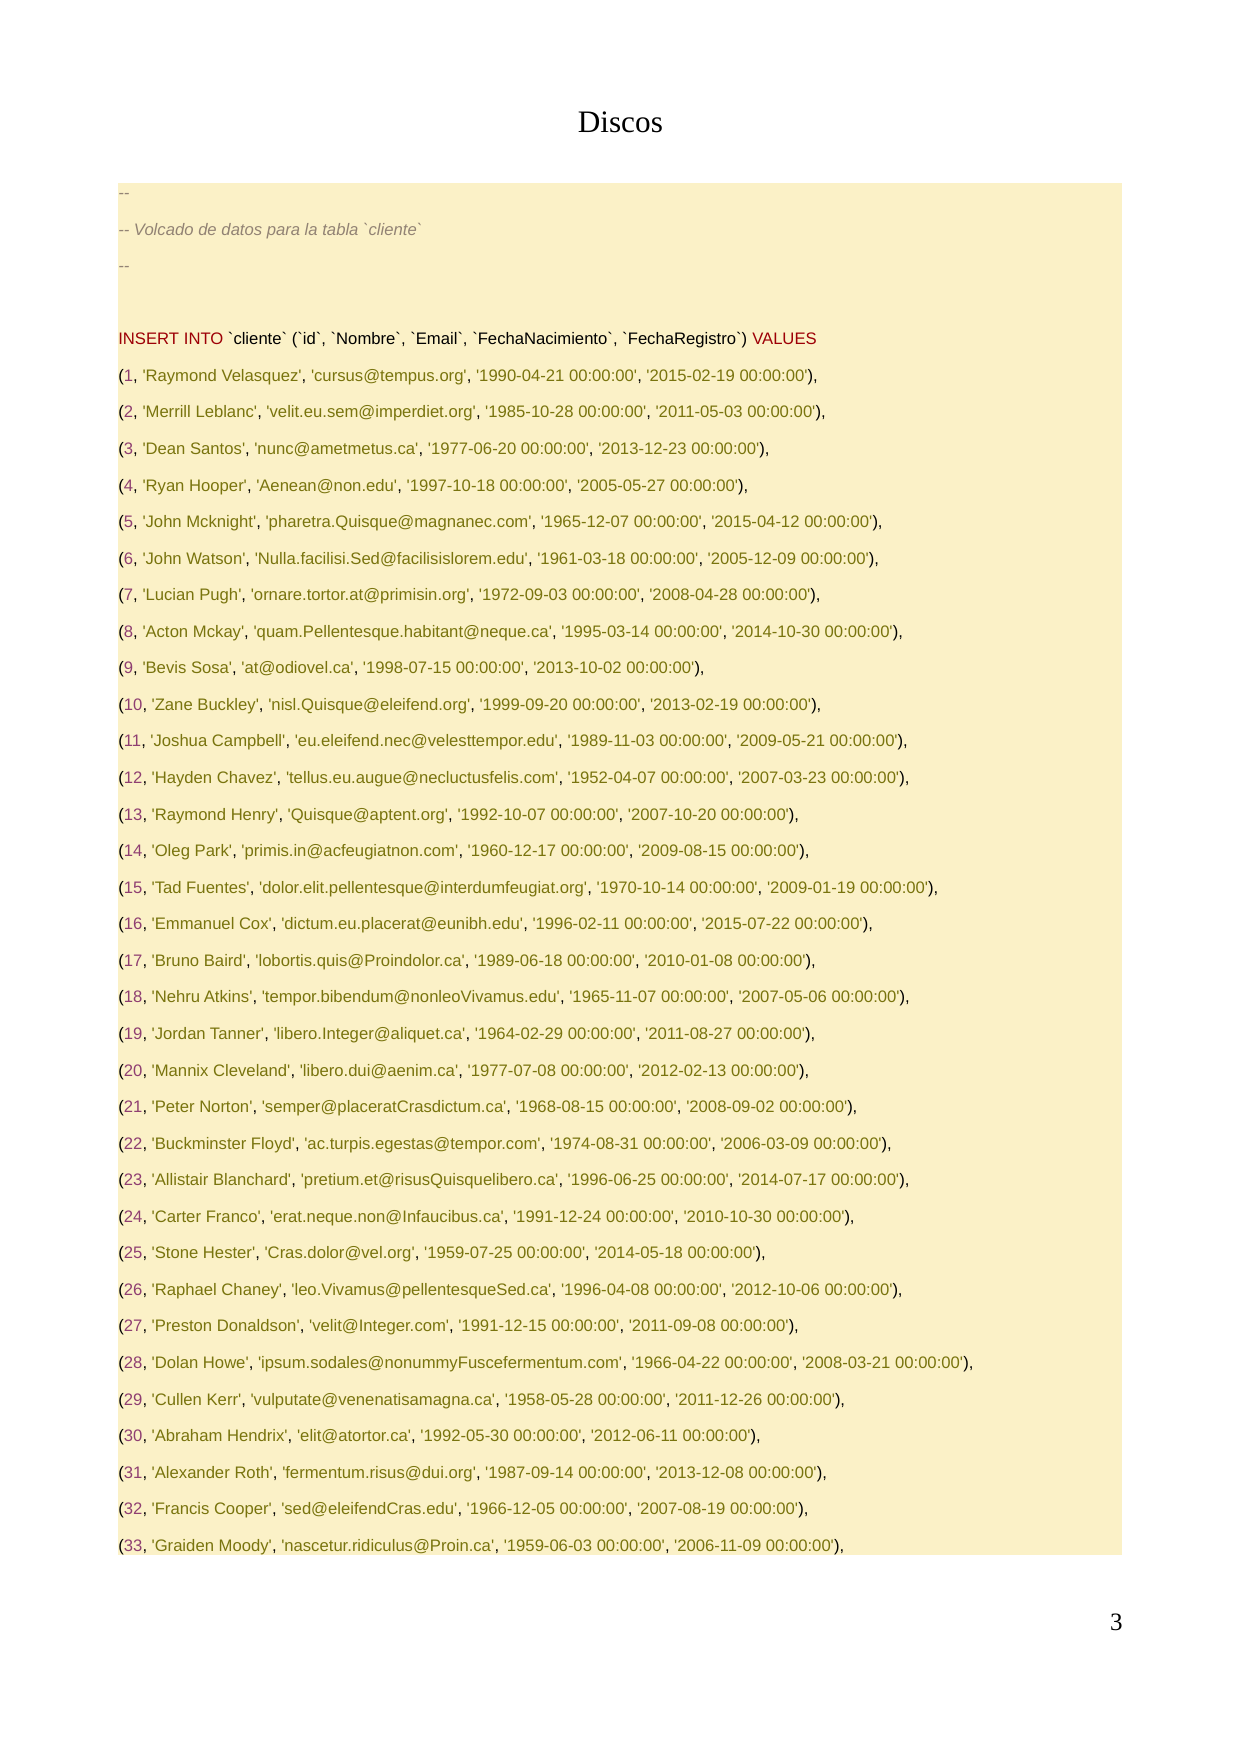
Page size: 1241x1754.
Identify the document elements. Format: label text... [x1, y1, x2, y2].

text (21, 'Peter Norton', 'semper@placeratCrasdictum.ca', '1968-08-15 00:00:00', '2008-09-02 00:00:00'), [118, 1097, 1122, 1116]
text -- [118, 183, 1122, 202]
text (11, 'Joshua Campbell', 'eu.eleifend.nec@velesttempor.edu', '1989-11-03 00:00:00', '2009-05-21 00:00:00'), [118, 731, 1122, 750]
text (14, 'Oleg Park', 'primis.in@acfeugiatnon.com', '1960-12-17 00:00:00', '2009-08-15 00:00:00'), [118, 841, 1122, 860]
text (25, 'Stone Hester', 'Cras.dolor@vel.org', '1959-07-25 00:00:00', '2014-05-18 00:00:00'), [118, 1243, 1122, 1262]
text (16, 'Emmanuel Cox', 'dictum.eu.placerat@eunibh.edu', '1996-02-11 00:00:00', '2015-07-22 00:00:00'), [118, 914, 1122, 933]
text (7, 'Lucian Pugh', 'ornare.tortor.at@primisin.org', '1972-09-03 00:00:00', '2008-04-28 00:00:00'), [118, 585, 1122, 604]
text (13, 'Raymond Henry', 'Quisque@aptent.org', '1992-10-07 00:00:00', '2007-10-20 00:00:00'), [118, 804, 1122, 823]
text -- [118, 256, 1122, 275]
text (32, 'Francis Cooper', 'sed@eleifendCras.edu', '1966-12-05 00:00:00', '2007-08-19 00:00:00'), [118, 1499, 1122, 1518]
text (30, 'Abraham Hendrix', 'elit@atortor.ca', '1992-05-30 00:00:00', '2012-06-11 00:00:00'), [118, 1426, 1122, 1445]
text (9, 'Bevis Sosa', 'at@odiovel.ca', '1998-07-15 00:00:00', '2013-10-02 00:00:00'), [118, 658, 1122, 677]
text (4, 'Ryan Hooper', 'Aenean@non.edu', '1997-10-18 00:00:00', '2005-05-27 00:00:00'), [118, 475, 1122, 494]
text INSERT INTO `cliente` (`id`, `Nombre`, `Email`, `FechaNacimiento`, `FechaRegistro`) VALUES [118, 329, 1122, 348]
text (15, 'Tad Fuentes', 'dolor.elit.pellentesque@interdumfeugiat.org', '1970-10-14 00:00:00', '2009-01-19 00:00:00'), [118, 877, 1122, 897]
text (18, 'Nehru Atkins', 'tempor.bibendum@nonleoVivamus.edu', '1965-11-07 00:00:00', '2007-05-06 00:00:00'), [118, 987, 1122, 1006]
text (24, 'Carter Franco', 'erat.neque.non@Infaucibus.ca', '1991-12-24 00:00:00', '2010-10-30 00:00:00'), [118, 1207, 1122, 1226]
text (33, 'Graiden Moody', 'nascetur.ridiculus@Proin.ca', '1959-06-03 00:00:00', '2006-11-09 00:00:00'), [118, 1536, 1122, 1555]
text (23, 'Allistair Blanchard', 'pretium.et@risusQuisquelibero.ca', '1996-06-25 00:00:00', '2014-07-17 00:00:00'), [118, 1170, 1122, 1189]
text (27, 'Preston Donaldson', 'velit@Integer.com', '1991-12-15 00:00:00', '2011-09-08 00:00:00'), [118, 1316, 1122, 1335]
text (22, 'Buckminster Floyd', 'ac.turpis.egestas@tempor.com', '1974-08-31 00:00:00', '2006-03-09 00:00:00'), [118, 1133, 1122, 1153]
text (1, 'Raymond Velasquez', 'cursus@tempus.org', '1990-04-21 00:00:00', '2015-02-19 00:00:00'), [118, 366, 1122, 385]
text (31, 'Alexander Roth', 'fermentum.risus@dui.org', '1987-09-14 00:00:00', '2013-12-08 00:00:00'), [118, 1462, 1122, 1482]
text (5, 'John Mcknight', 'pharetra.Quisque@magnanec.com', '1965-12-07 00:00:00', '2015-04-12 00:00:00'), [118, 512, 1122, 531]
text (10, 'Zane Buckley', 'nisl.Quisque@eleifend.org', '1999-09-20 00:00:00', '2013-02-19 00:00:00'), [118, 695, 1122, 714]
text (12, 'Hayden Chavez', 'tellus.eu.augue@necluctusfelis.com', '1952-04-07 00:00:00', '2007-03-23 00:00:00'), [118, 768, 1122, 787]
text (20, 'Mannix Cleveland', 'libero.dui@aenim.ca', '1977-07-08 00:00:00', '2012-02-13 00:00:00'), [118, 1060, 1122, 1079]
text (28, 'Dolan Howe', 'ipsum.sodales@nonummyFuscefermentum.com', '1966-04-22 00:00:00', '2008-03-21 00:00:00'), [118, 1353, 1122, 1372]
text (2, 'Merrill Leblanc', 'velit.eu.sem@imperdiet.org', '1985-10-28 00:00:00', '2011-05-03 00:00:00'), [118, 402, 1122, 421]
text (8, 'Acton Mckay', 'quam.Pellentesque.habitant@neque.ca', '1995-03-14 00:00:00', '2014-10-30 00:00:00'), [118, 622, 1122, 641]
text (19, 'Jordan Tanner', 'libero.Integer@aliquet.ca', '1964-02-29 00:00:00', '2011-08-27 00:00:00'), [118, 1024, 1122, 1043]
text (26, 'Raphael Chaney', 'leo.Vivamus@pellentesqueSed.ca', '1996-04-08 00:00:00', '2012-10-06 00:00:00'), [118, 1280, 1122, 1299]
text -- Volcado de datos para la tabla `cliente` [118, 219, 1122, 238]
text (17, 'Bruno Baird', 'lobortis.quis@Proindolor.ca', '1989-06-18 00:00:00', '2010-01-08 00:00:00'), [118, 951, 1122, 970]
text (3, 'Dean Santos', 'nunc@ametmetus.ca', '1977-06-20 00:00:00', '2013-12-23 00:00:00'), [118, 439, 1122, 458]
text (29, 'Cullen Kerr', 'vulputate@venenatisamagna.ca', '1958-05-28 00:00:00', '2011-12-26 00:00:00'), [118, 1389, 1122, 1408]
text (6, 'John Watson', 'Nulla.facilisi.Sed@facilisislorem.edu', '1961-03-18 00:00:00', '2005-12-09 00:00:00'), [118, 548, 1122, 568]
